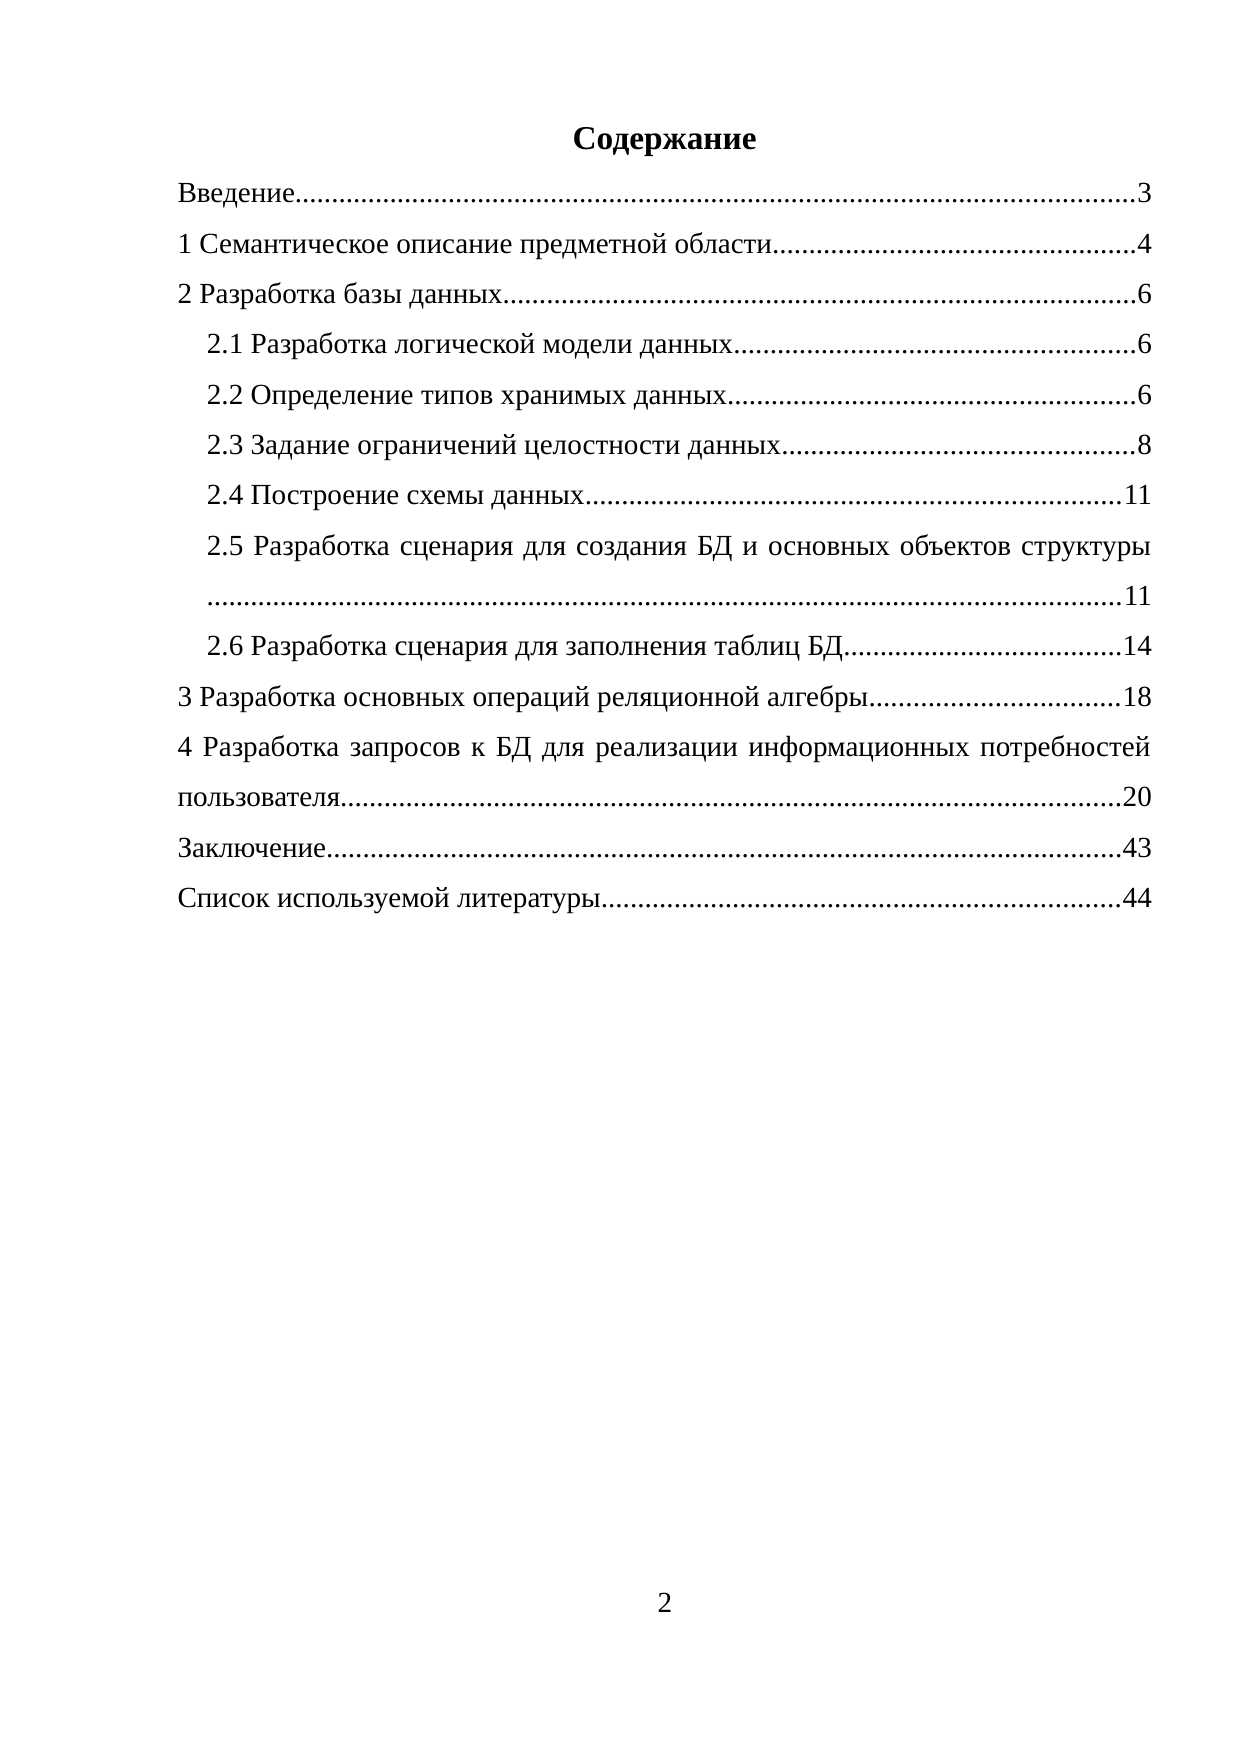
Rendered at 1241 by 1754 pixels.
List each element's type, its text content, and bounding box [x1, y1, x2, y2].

text 1 Семантическое описание предметной области 4 [177, 226, 1152, 259]
text Содержание [177, 118, 1152, 156]
text Заключение 43 [177, 830, 1152, 863]
text Список используемой литературы 44 [177, 880, 1152, 913]
text 2.5 Разработка сценария для создания БД и основных объектов структуры 11 [207, 528, 1152, 612]
text 2.2 Определение типов хранимых данных 6 [207, 377, 1152, 410]
text 3 Разработка основных операций реляционной алгебры 18 [177, 679, 1152, 712]
text 2.6 Разработка сценария для заполнения таблиц БД 14 [207, 628, 1152, 662]
text Введение 3 [177, 176, 1152, 209]
text 2 Разработка базы данных 6 [177, 276, 1152, 310]
text 2.3 Задание ограничений целостности данных 8 [207, 427, 1152, 461]
text 2.1 Разработка логической модели данных 6 [207, 327, 1152, 360]
text 2.4 Построение схемы данных 11 [207, 477, 1152, 511]
text 4 Разработка запросов к БД для реализации информационных потребностей пользователя 20 [177, 729, 1152, 813]
